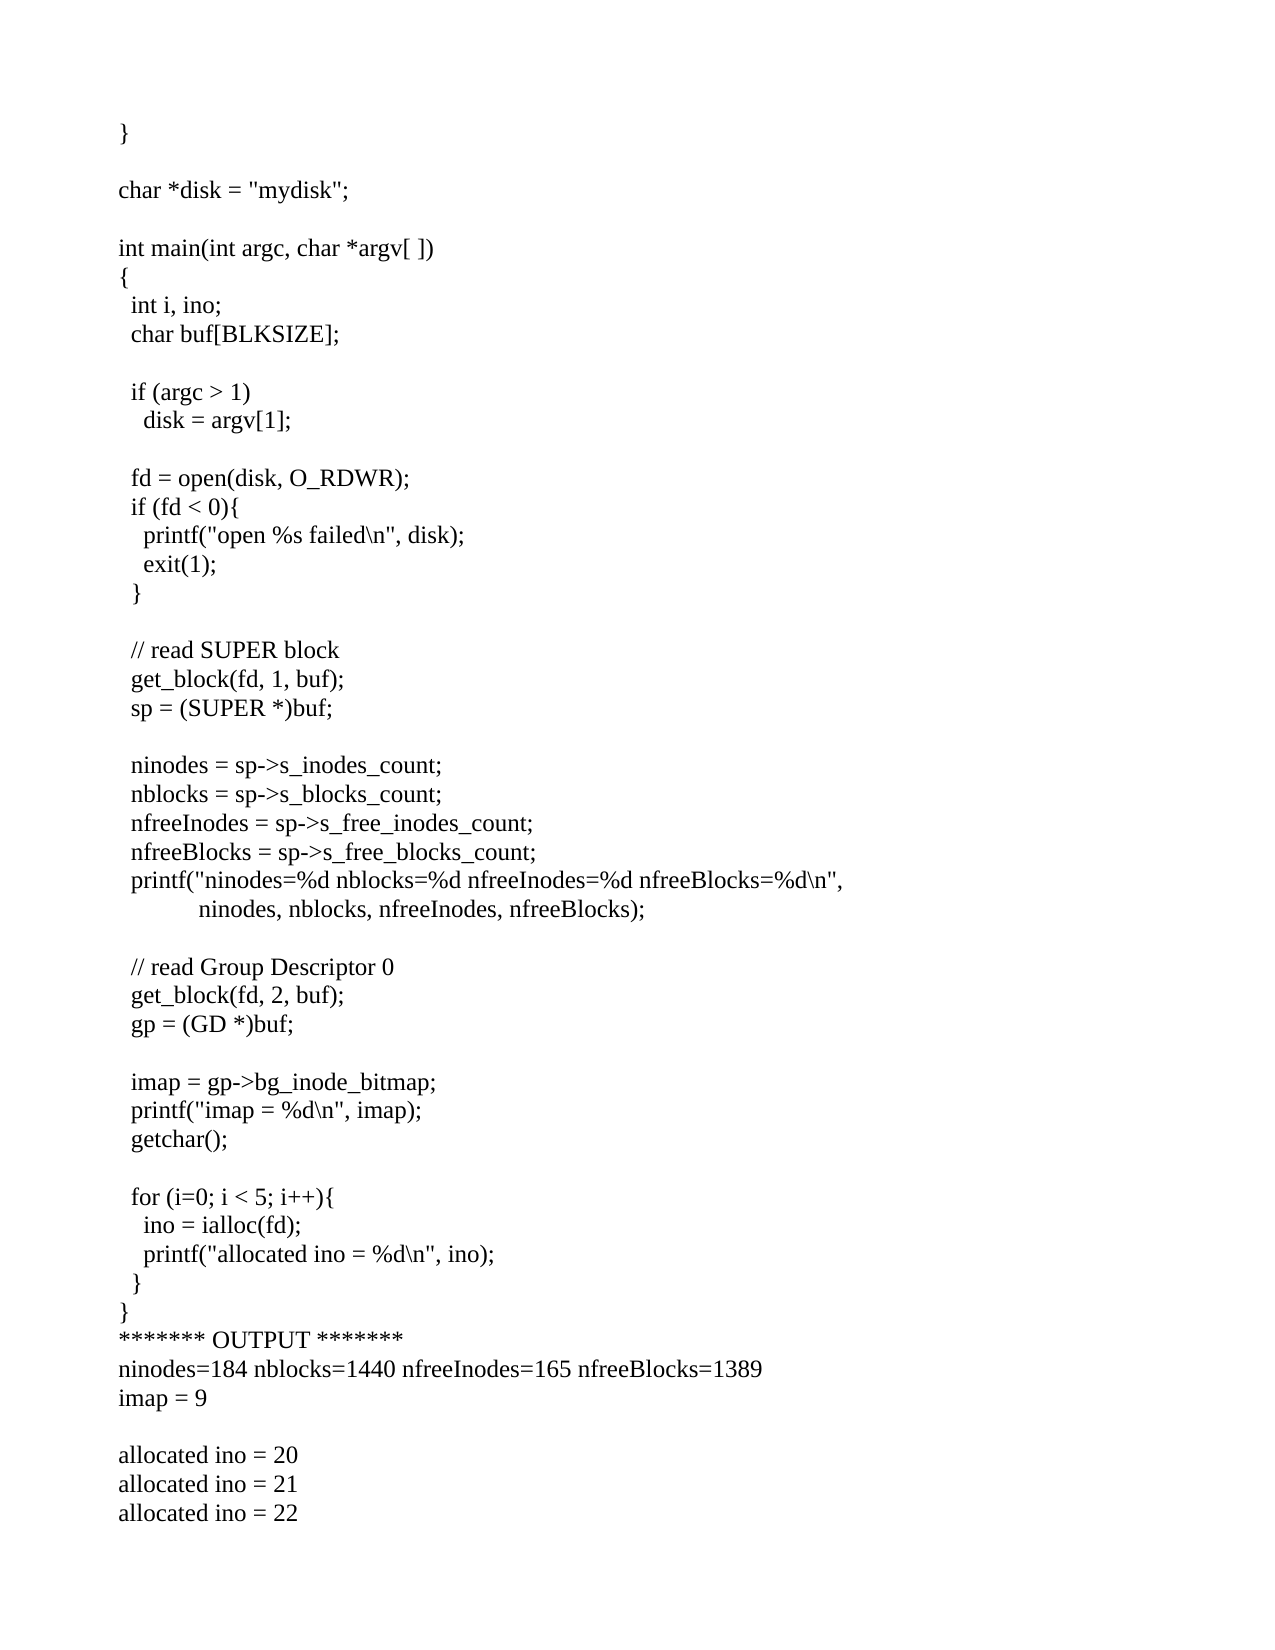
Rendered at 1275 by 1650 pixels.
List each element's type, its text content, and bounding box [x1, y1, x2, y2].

text int main(int argc, char *argv[ ]) [118, 233, 1157, 262]
text printf("ninodes=%d nblocks=%d nfreeInodes=%d nfreeBlocks=%d\n", [118, 866, 1157, 894]
text allocated ino = 21 [118, 1469, 1157, 1498]
text nblocks = sp->s_blocks_count; [118, 779, 1157, 808]
text } [118, 1297, 1157, 1326]
text for (i=0; i < 5; i++){ [118, 1182, 1157, 1211]
text char *disk = "mydisk"; [118, 176, 1157, 204]
text imap = 9 [118, 1383, 1157, 1412]
text } [118, 118, 1157, 147]
text get_block(fd, 1, buf); [118, 664, 1157, 693]
text printf("allocated ino = %d\n", ino); [118, 1239, 1157, 1268]
text ninodes = sp->s_inodes_count; [118, 751, 1157, 779]
text ******* OUTPUT ******* [118, 1326, 1157, 1354]
text int i, ino; [118, 291, 1157, 319]
text ninodes, nblocks, nfreeInodes, nfreeBlocks); [118, 894, 1157, 923]
text nfreeInodes = sp->s_free_inodes_count; [118, 808, 1157, 837]
text nfreeBlocks = sp->s_free_blocks_count; [118, 837, 1157, 866]
text ino = ialloc(fd); [118, 1211, 1157, 1239]
text } [118, 578, 1157, 607]
text gp = (GD *)buf; [118, 1009, 1157, 1038]
text imap = gp->bg_inode_bitmap; [118, 1067, 1157, 1096]
text allocated ino = 20 [118, 1441, 1157, 1469]
text { [118, 262, 1157, 291]
text getchar(); [118, 1124, 1157, 1153]
text if (argc > 1) [118, 377, 1157, 406]
text disk = argv[1]; [118, 406, 1157, 434]
text exit(1); [118, 549, 1157, 578]
text char buf[BLKSIZE]; [118, 319, 1157, 348]
text get_block(fd, 2, buf); [118, 981, 1157, 1009]
text if (fd < 0){ [118, 492, 1157, 521]
text // read Group Descriptor 0 [118, 952, 1157, 981]
text // read SUPER block [118, 636, 1157, 664]
text sp = (SUPER *)buf; [118, 693, 1157, 722]
text } [118, 1268, 1157, 1297]
text printf("imap = %d\n", imap); [118, 1096, 1157, 1124]
text fd = open(disk, O_RDWR); [118, 463, 1157, 492]
text allocated ino = 22 [118, 1498, 1157, 1527]
text printf("open %s failed\n", disk); [118, 521, 1157, 549]
text ninodes=184 nblocks=1440 nfreeInodes=165 nfreeBlocks=1389 [118, 1354, 1157, 1383]
